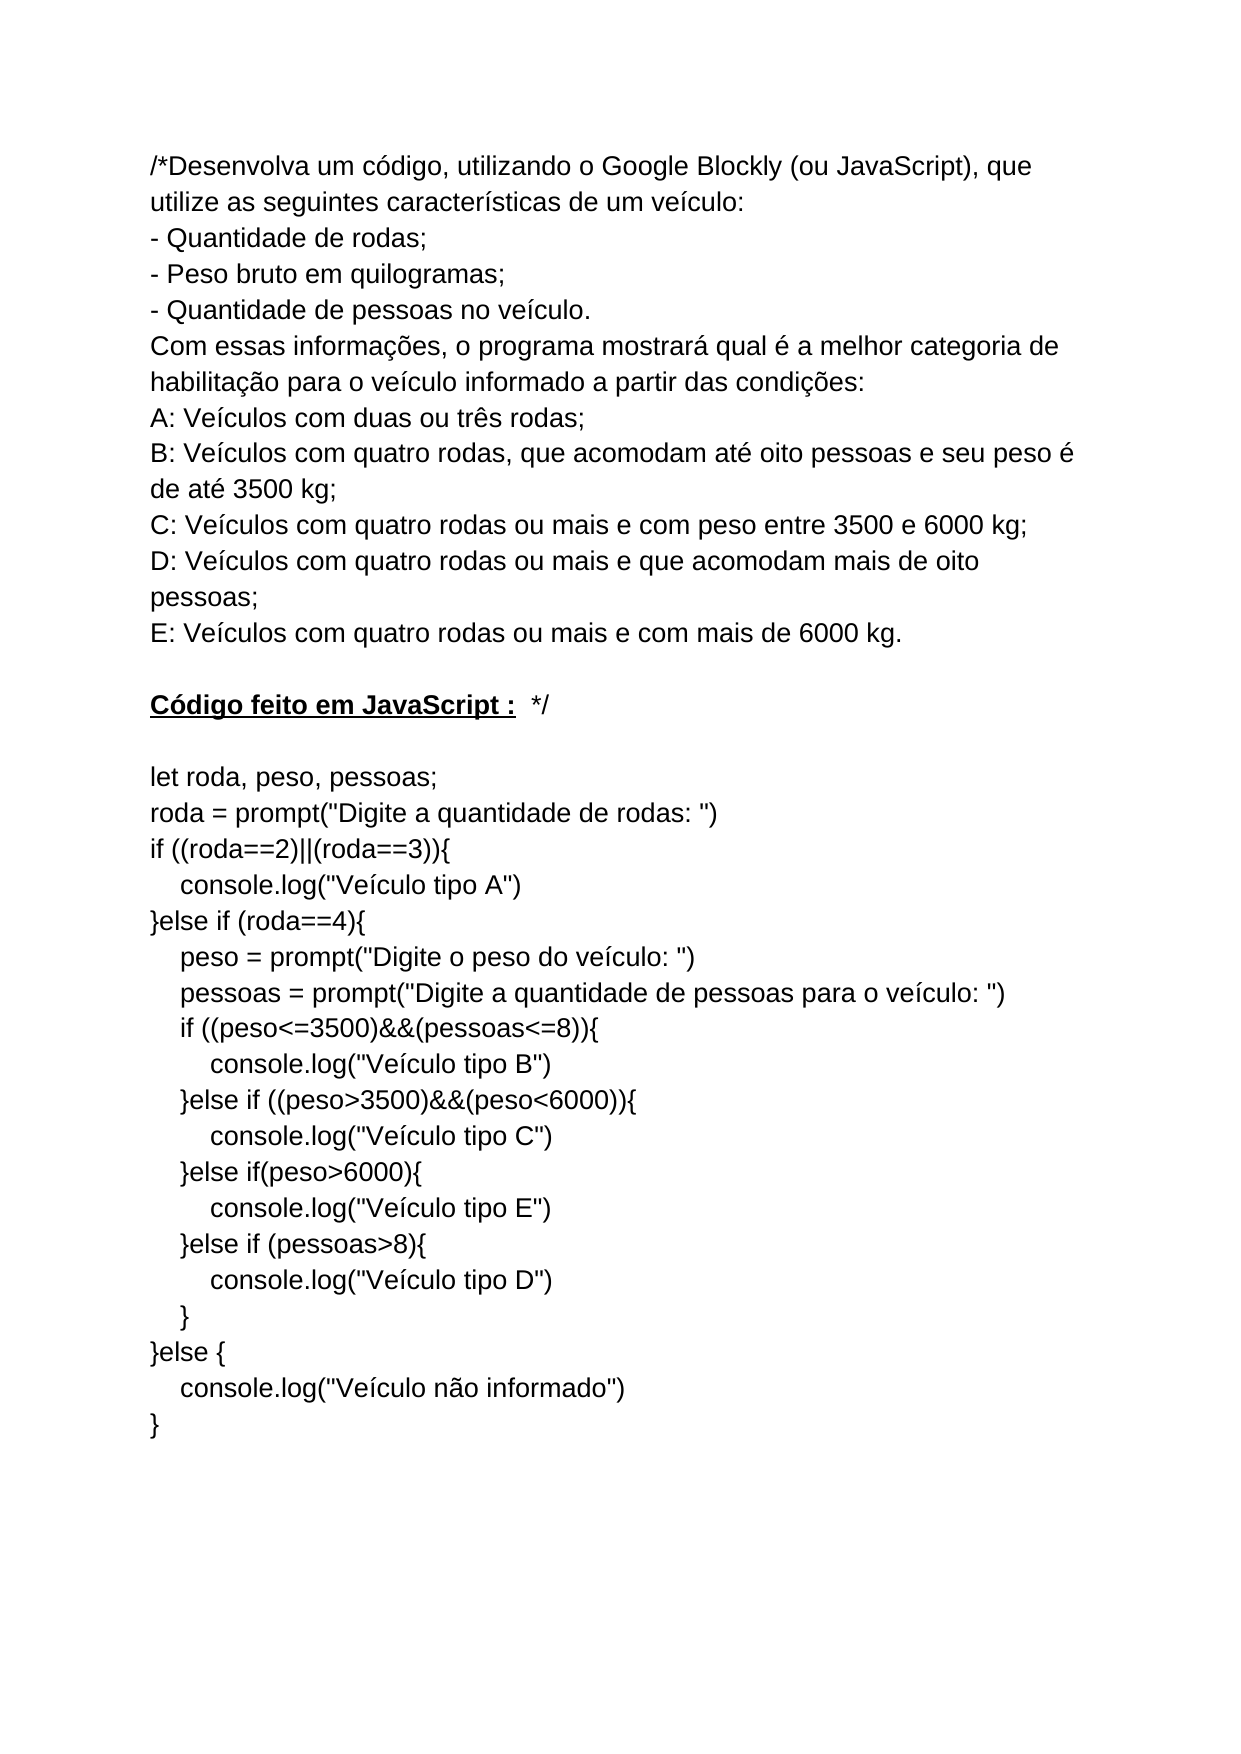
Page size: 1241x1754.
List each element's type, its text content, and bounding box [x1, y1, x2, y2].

text B: Veículos com quatro rodas, que acomodam até oito pessoas e seu peso é de até 3500 kg; [150, 437, 1090, 505]
text - Quantidade de rodas; [150, 222, 1090, 253]
text console.log("Veículo tipo A") [150, 869, 1090, 900]
text console.log("Veículo tipo C") [150, 1120, 1090, 1152]
text console.log("Veículo tipo D") [150, 1264, 1090, 1295]
text }else if (roda==4){ [150, 905, 1090, 936]
text pessoas = prompt("Digite a quantidade de pessoas para o veículo: ") [150, 977, 1090, 1008]
text }else if ((peso>3500)&&(peso<6000)){ [150, 1084, 1090, 1116]
text }else { [150, 1336, 1090, 1367]
text }else if (pessoas>8){ [150, 1228, 1090, 1259]
text console.log("Veículo tipo E") [150, 1192, 1090, 1223]
text }else if(peso>6000){ [150, 1156, 1090, 1187]
text let roda, peso, pessoas; [150, 761, 1090, 792]
text Com essas informações, o programa mostrará qual é a melhor categoria de habilitação para o veículo informado a partir das condições: [150, 330, 1090, 397]
text - Peso bruto em quilogramas; [150, 258, 1090, 289]
text Código feito em JavaScript : */ [150, 689, 1090, 720]
text E: Veículos com quatro rodas ou mais e com mais de 6000 kg. [150, 617, 1090, 648]
text C: Veículos com quatro rodas ou mais e com peso entre 3500 e 6000 kg; [150, 509, 1090, 541]
text /*Desenvolva um código, utilizando o Google Blockly (ou JavaScript), que utilize as seguintes características de um veículo: [150, 150, 1090, 217]
text roda = prompt("Digite a quantidade de rodas: ") [150, 797, 1090, 828]
text console.log("Veículo tipo B") [150, 1048, 1090, 1080]
text console.log("Veículo não informado") [150, 1372, 1090, 1403]
text A: Veículos com duas ou três rodas; [150, 402, 1090, 433]
text if ((roda==2)||(roda==3)){ [150, 833, 1090, 864]
text peso = prompt("Digite o peso do veículo: ") [150, 941, 1090, 972]
text } [150, 1408, 1090, 1439]
text if ((peso<=3500)&&(pessoas<=8)){ [150, 1012, 1090, 1044]
text D: Veículos com quatro rodas ou mais e que acomodam mais de oito pessoas; [150, 545, 1090, 612]
text } [150, 1300, 1090, 1331]
text - Quantidade de pessoas no veículo. [150, 294, 1090, 325]
